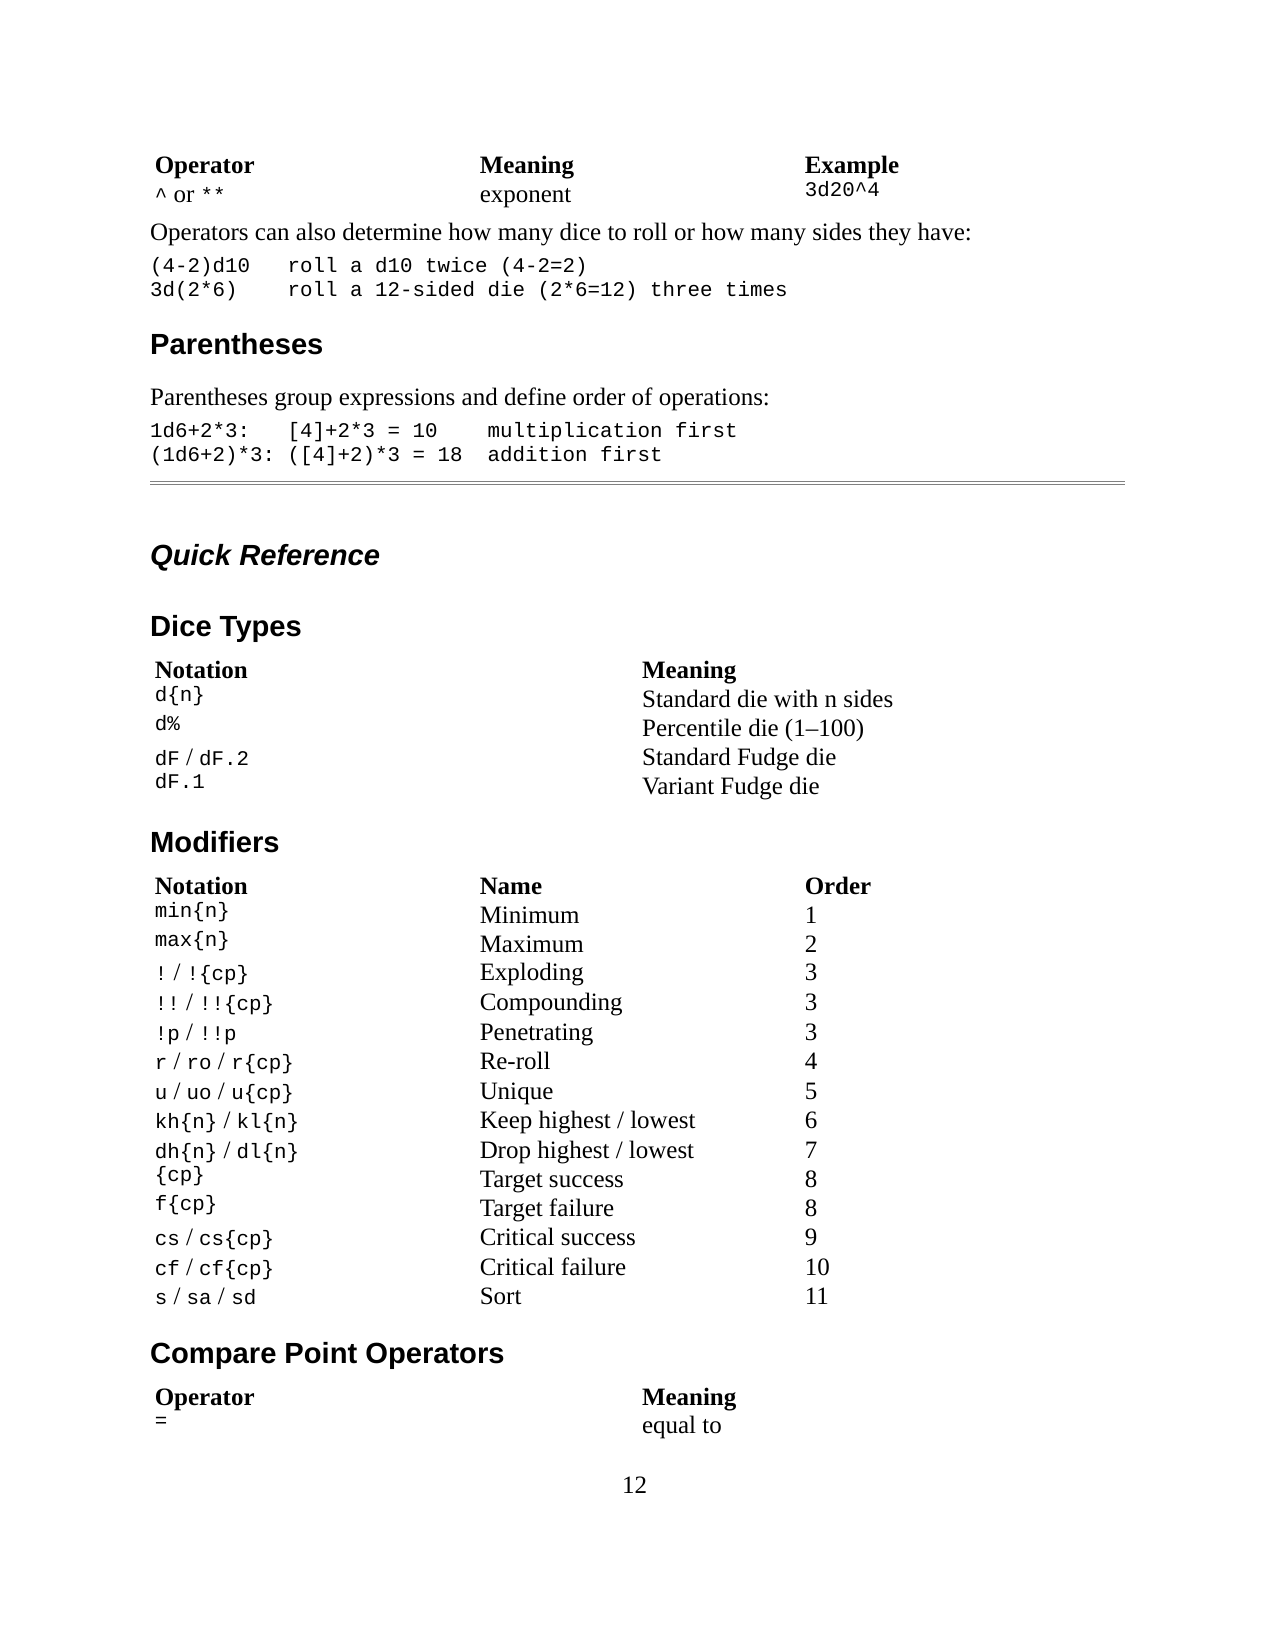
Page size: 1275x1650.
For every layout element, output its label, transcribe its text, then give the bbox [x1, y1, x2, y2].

table_cell 3 [800, 958, 1125, 987]
table_cell 2 [800, 929, 1125, 957]
table_cell !! / !!{cp} [150, 987, 475, 1017]
table_cell 8 [800, 1165, 1125, 1193]
table_cell {cp} [150, 1165, 475, 1193]
table_cell Drop highest / lowest [475, 1135, 800, 1164]
table_cell f{cp} [150, 1193, 475, 1222]
table_cell Maximum [475, 929, 800, 957]
table_cell Target success [475, 1165, 800, 1193]
table_header Order [800, 871, 1125, 900]
table_header Notation [150, 656, 637, 684]
table_cell dF / dF.2 [150, 742, 637, 771]
subtitle Modifiers [150, 825, 1125, 859]
table_cell cs / cs{cp} [150, 1222, 475, 1252]
text Parentheses group expressions and define order of operations: [150, 382, 1125, 411]
text 3d(2*6) roll a 12-sided die (2*6=12) three times [150, 279, 1125, 302]
table_cell 3d20^4 [800, 179, 1125, 208]
table_cell 11 [800, 1281, 1125, 1311]
table_cell dh{n} / dl{n} [150, 1135, 475, 1164]
subtitle Quick Reference [150, 538, 1125, 572]
table_cell 9 [800, 1222, 1125, 1252]
table_cell max{n} [150, 929, 475, 957]
table_header Example [800, 150, 1125, 179]
subtitle Parentheses [150, 327, 1125, 361]
table_cell 4 [800, 1046, 1125, 1076]
table_cell Penetrating [475, 1017, 800, 1046]
text (4-2)d10 roll a d10 twice (4-2=2) [150, 255, 1125, 279]
table_cell equal to [638, 1411, 1125, 1439]
table_cell 1 [800, 900, 1125, 929]
table_cell ^ or ** [150, 179, 475, 208]
table_cell Variant Fudge die [638, 771, 1125, 800]
table_cell Percentile die (1–100) [638, 713, 1125, 742]
table_cell u / uo / u{cp} [150, 1076, 475, 1105]
text 1d6+2*3: [4]+2*3 = 10 multiplication first [150, 420, 1125, 444]
table_header Operator [150, 150, 475, 179]
table_header Notation [150, 871, 475, 900]
table_cell Minimum [475, 900, 800, 929]
table_cell 8 [800, 1193, 1125, 1222]
text Operators can also determine how many dice to roll or how many sides they have: [150, 217, 1125, 246]
subtitle Dice Types [150, 609, 1125, 643]
table_cell r / ro / r{cp} [150, 1046, 475, 1076]
table_header Meaning [638, 1382, 1125, 1411]
table_header Meaning [475, 150, 800, 179]
table_header Operator [150, 1382, 637, 1411]
table_cell Target failure [475, 1193, 800, 1222]
table_cell 10 [800, 1252, 1125, 1281]
table_cell exponent [475, 179, 800, 208]
subtitle Compare Point Operators [150, 1336, 1125, 1369]
table_cell !p / !!p [150, 1017, 475, 1046]
table_cell d{n} [150, 684, 637, 713]
table_cell Sort [475, 1281, 800, 1311]
table_cell Critical failure [475, 1252, 800, 1281]
table_cell Re-roll [475, 1046, 800, 1076]
text (1d6+2)*3: ([4]+2)*3 = 18 addition first [150, 444, 1125, 467]
table_cell Keep highest / lowest [475, 1105, 800, 1135]
table_cell dF.1 [150, 771, 637, 800]
table_cell Unique [475, 1076, 800, 1105]
table_cell kh{n} / kl{n} [150, 1105, 475, 1135]
table_cell 7 [800, 1135, 1125, 1164]
table_cell min{n} [150, 900, 475, 929]
table_cell 3 [800, 1017, 1125, 1046]
table_cell 3 [800, 987, 1125, 1017]
table_cell Critical success [475, 1222, 800, 1252]
table_cell Compounding [475, 987, 800, 1017]
table_cell cf / cf{cp} [150, 1252, 475, 1281]
table_cell ! / !{cp} [150, 958, 475, 987]
table_header Name [475, 871, 800, 900]
table_cell = [150, 1411, 637, 1439]
table_cell 6 [800, 1105, 1125, 1135]
table_cell Standard Fudge die [638, 742, 1125, 771]
table_cell d% [150, 713, 637, 742]
table_cell Standard die with n sides [638, 684, 1125, 713]
table_cell 5 [800, 1076, 1125, 1105]
table_cell Exploding [475, 958, 800, 987]
table_cell s / sa / sd [150, 1281, 475, 1311]
table_header Meaning [638, 656, 1125, 684]
